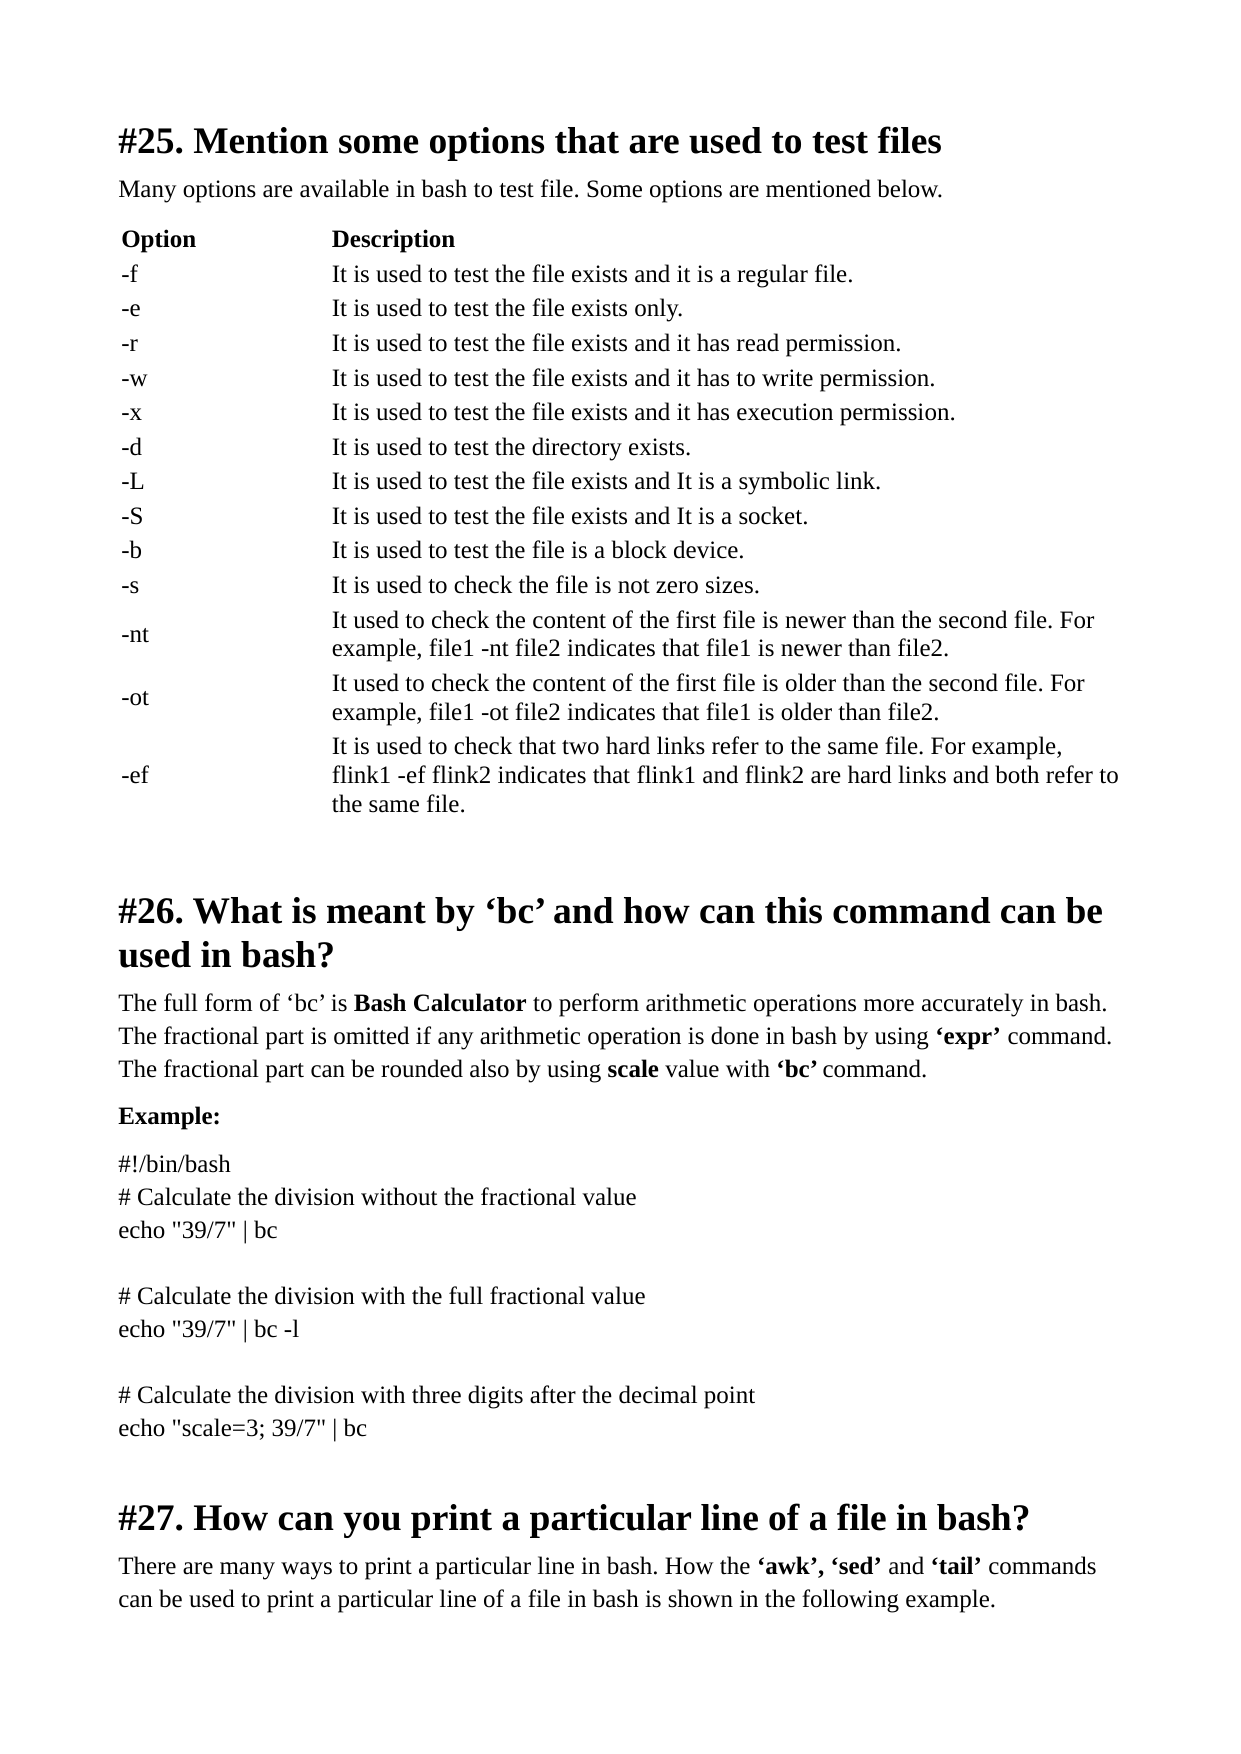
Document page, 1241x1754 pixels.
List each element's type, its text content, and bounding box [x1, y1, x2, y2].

table_cell It is used to test the file exists and it is a regular file. [329, 256, 1122, 291]
table_cell -f [118, 256, 329, 291]
subtitle #27. How can you print a particular line of a file in bash? [118, 1496, 1122, 1539]
table_cell -d [118, 429, 329, 463]
table_header Description [329, 221, 1122, 256]
table_cell -s [118, 567, 329, 602]
table_cell -w [118, 360, 329, 394]
text Example: [118, 1101, 1122, 1130]
table_cell It is used to check that two hard links refer to the same file. For example, flink1 -ef flink2 indicates that flink1 and flink2 are hard links and both refer to the same file. [329, 729, 1122, 821]
table_cell It used to check the content of the first file is newer than the second file. For example, file1 -nt file2 indicates that file1 is newer than file2. [329, 602, 1122, 665]
table_cell -x [118, 394, 329, 429]
table_cell It is used to test the file exists and It is a symbolic link. [329, 464, 1122, 498]
table_cell -nt [118, 602, 329, 665]
table_cell -L [118, 464, 329, 498]
text #!/bin/bash # Calculate the division without the fractional value echo "39/7" | bc # Calculate the division with the full fractional value echo "39/7" | bc -l # Calculate the division with three digits after the decimal point echo "scale=3; 39/7" | bc [118, 1149, 1122, 1442]
table_cell -ot [118, 665, 329, 728]
table_cell It is used to test the directory exists. [329, 429, 1122, 463]
subtitle #26. What is meant by ‘bc’ and how can this command can be used in bash? [118, 889, 1122, 975]
table_cell -e [118, 291, 329, 325]
table_cell -S [118, 498, 329, 533]
table_cell It is used to test the file exists and it has to write permission. [329, 360, 1122, 394]
table_cell It is used to test the file exists and it has execution permission. [329, 394, 1122, 429]
table_cell -b [118, 533, 329, 567]
table_cell It is used to test the file exists only. [329, 291, 1122, 325]
subtitle #25. Mention some options that are used to test files [118, 118, 1122, 161]
table_cell It is used to check the file is not zero sizes. [329, 567, 1122, 602]
table_cell It is used to test the file is a block device. [329, 533, 1122, 567]
text There are many ways to print a particular line in bash. How the ‘awk’, ‘sed’ and ‘tail’ commands can be used to print a particular line of a file in bash is shown in the following example. [118, 1551, 1122, 1613]
table_cell -ef [118, 729, 329, 821]
table_cell It used to check the content of the first file is older than the second file. For example, file1 -ot file2 indicates that file1 is older than file2. [329, 665, 1122, 728]
table_header Option [118, 221, 329, 256]
table_cell It is used to test the file exists and It is a socket. [329, 498, 1122, 533]
text Many options are available in bash to test file. Some options are mentioned below. [118, 174, 1122, 202]
text The full form of ‘bc’ is Bash Calculator to perform arithmetic operations more accurately in bash. The fractional part is omitted if any arithmetic operation is done in bash by using ‘expr’ command. The fractional part can be rounded also by using scale value with ‘bc’ command. [118, 988, 1122, 1082]
table_cell -r [118, 325, 329, 360]
table_cell It is used to test the file exists and it has read permission. [329, 325, 1122, 360]
